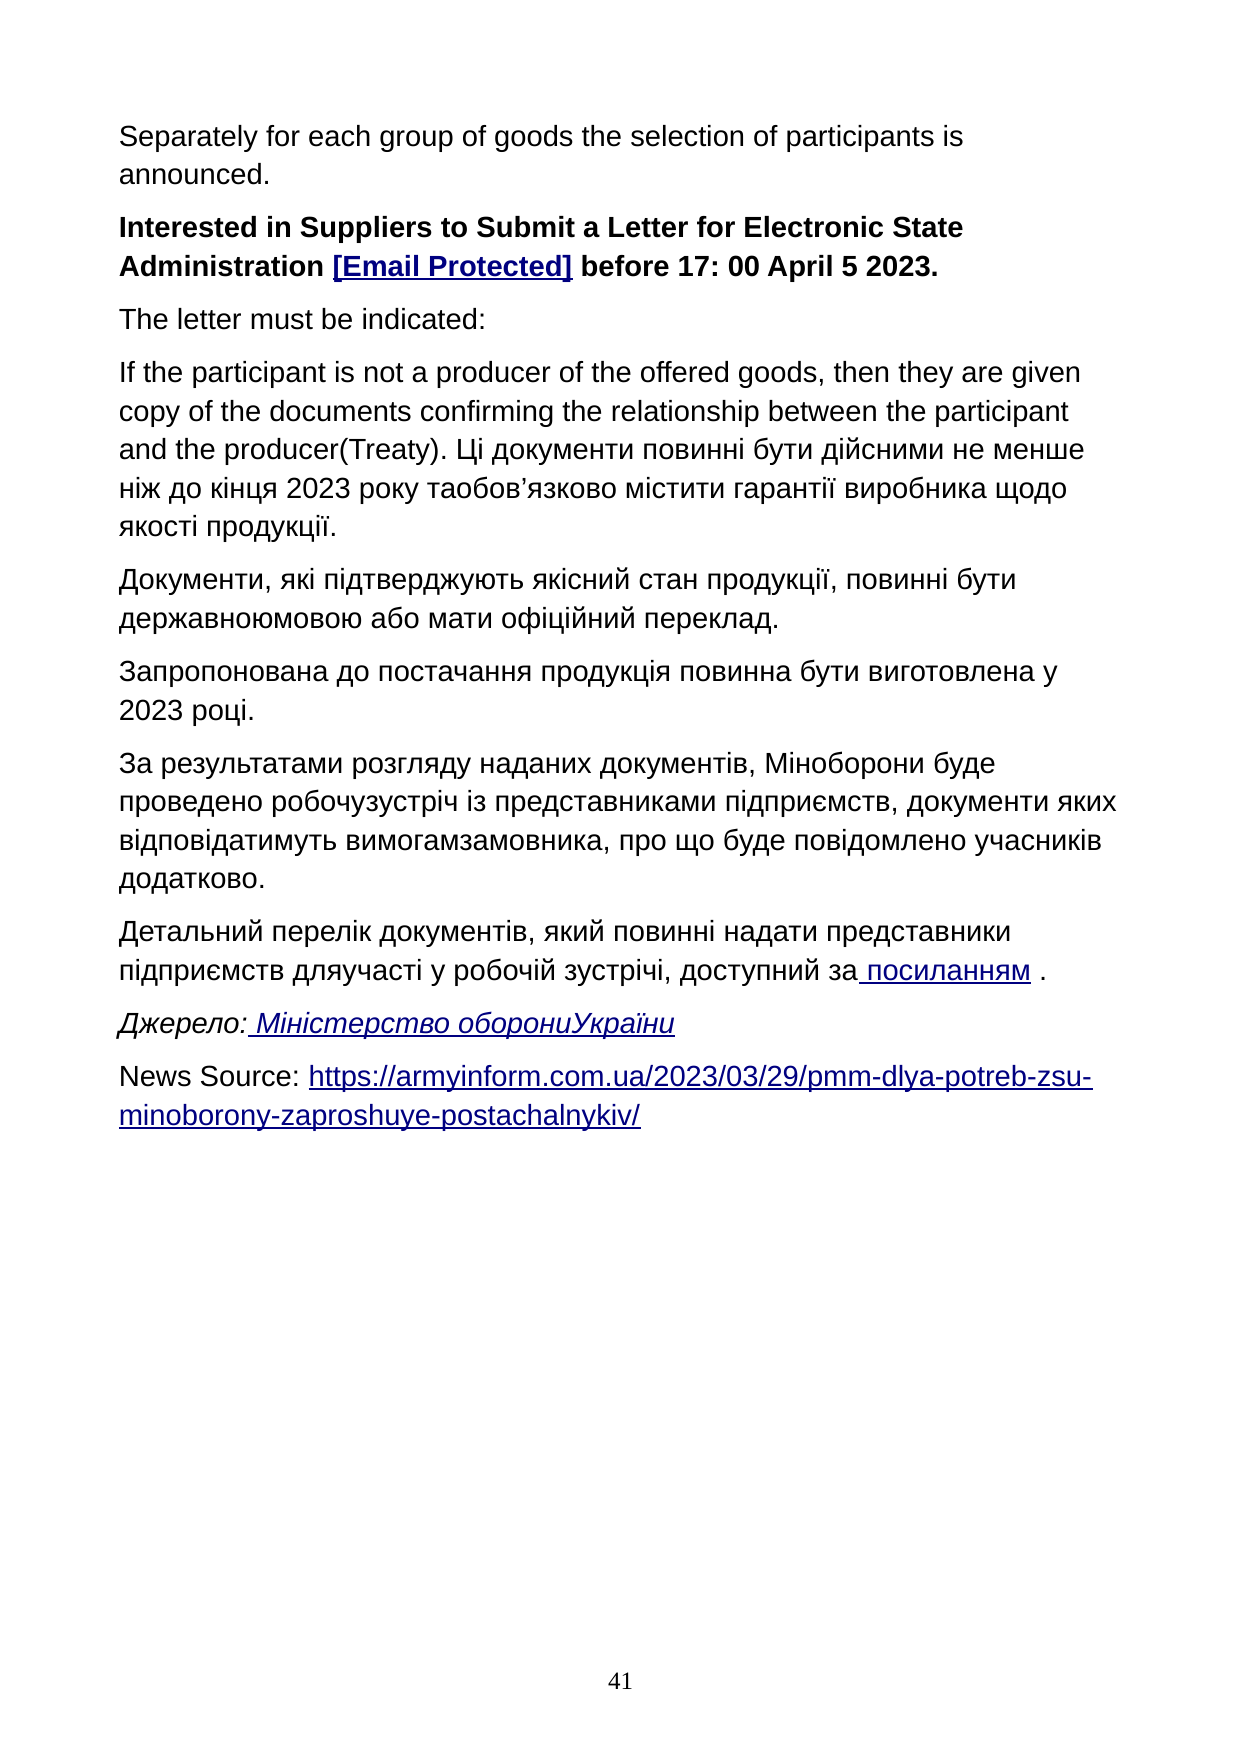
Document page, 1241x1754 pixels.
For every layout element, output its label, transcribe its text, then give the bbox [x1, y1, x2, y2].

text Interested in Suppliers to Submit a Letter for Electronic State Administration [Email Protected] before 17: 00 April 5 2023. [118, 210, 1122, 282]
text Запропонована до постачання продукція повинна бути виготовлена у 2023 році. [118, 654, 1122, 726]
text Детальний перелік документів, який повинні надати представники підприємств дляучасті у робочій зустрічі, доступний за посиланням . [118, 914, 1122, 986]
text Джерело: Міністерство оборониУкраїни [118, 1006, 1122, 1039]
text News Source: https://armyinform.com.ua/2023/03/29/pmm-dlya-potreb-zsu-minoborony-zaproshuye-postachalnykiv/ [118, 1059, 1122, 1131]
text If the participant is not a producer of the offered goods, then they are given copy of the documents confirming the relationship between the participant and the producer(Treaty). Ці документи повинні бути дійсними не менше ніж до кінця 2023 року таобов’язково містити гарантії виробника щодо якості продукції. [118, 355, 1122, 543]
text За результатами розгляду наданих документів, Міноборони буде проведено робочузустріч із представниками підприємств, документи яких відповідатимуть вимогамзамовника, про що буде повідомлено учасників додатково. [118, 746, 1122, 895]
text Separately for each group of goods the selection of participants is announced. [118, 118, 1122, 191]
text Документи, які підтверджують якісний стан продукції, повинні бути державноюмовою або мати офіційний переклад. [118, 562, 1122, 634]
text The letter must be indicated: [118, 302, 1122, 335]
